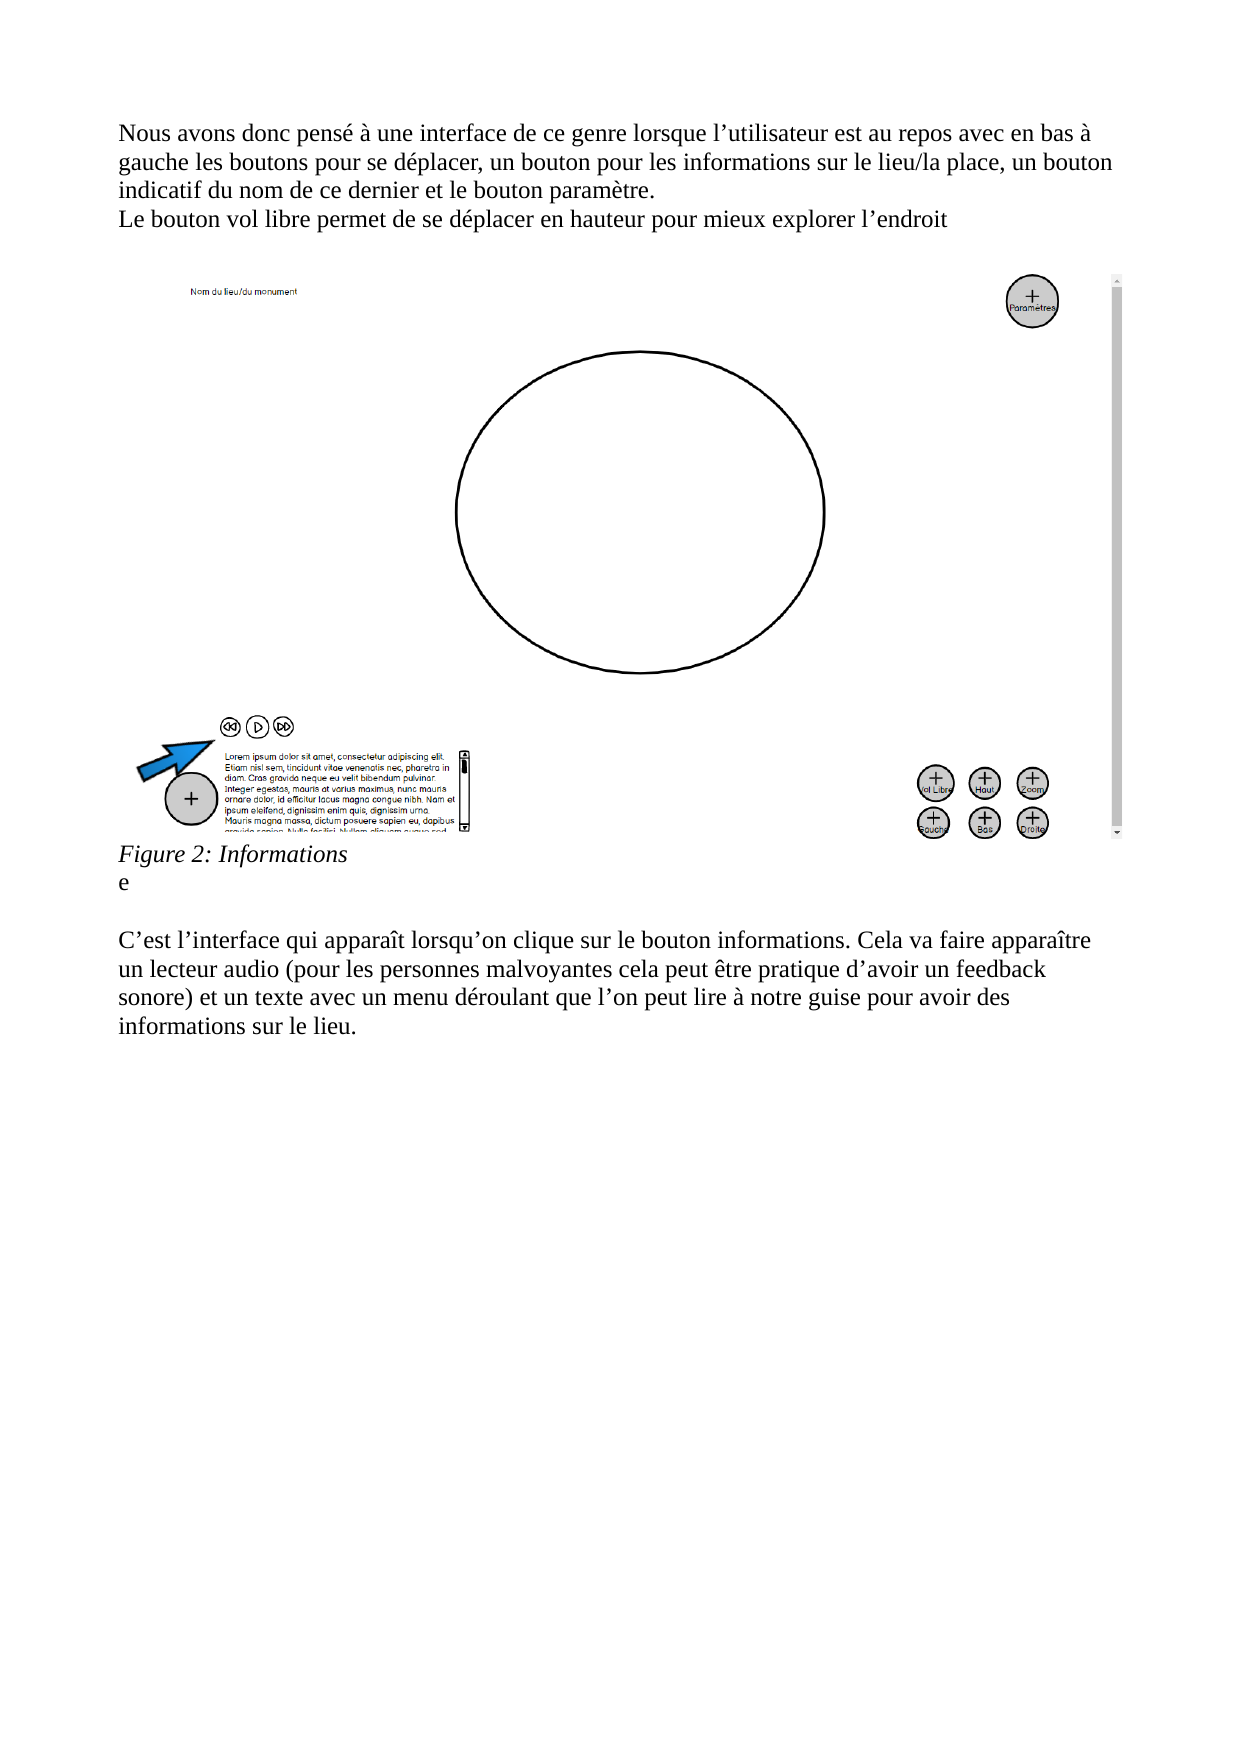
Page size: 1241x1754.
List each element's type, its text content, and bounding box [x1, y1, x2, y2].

text C’est l’interface qui apparaît lorsqu’on clique sur le bouton informations. Cela va faire apparaître un lecteur audio (pour les personnes malvoyantes cela peut être pratique d’avoir un feedback sonore) et un texte avec un menu déroulant que l’on peut lire à notre guise pour avoir des informations sur le lieu. [118, 925, 1122, 1040]
text Le bouton vol libre permet de se déplacer en hauteur pour mieux explorer l’endroit [118, 204, 1122, 233]
text e [118, 867, 1122, 896]
text Nous avons donc pensé à une interface de ce genre lorsque l’utilisateur est au repos avec en bas à gauche les boutons pour se déplacer, un bouton pour les informations sur le lieu/la place, un bouton indicatif du nom de ce dernier et le bouton paramètre. [118, 118, 1122, 204]
picture [118, 274, 1123, 839]
text Figure 2: Informations [118, 839, 1122, 867]
text [118, 262, 1122, 274]
